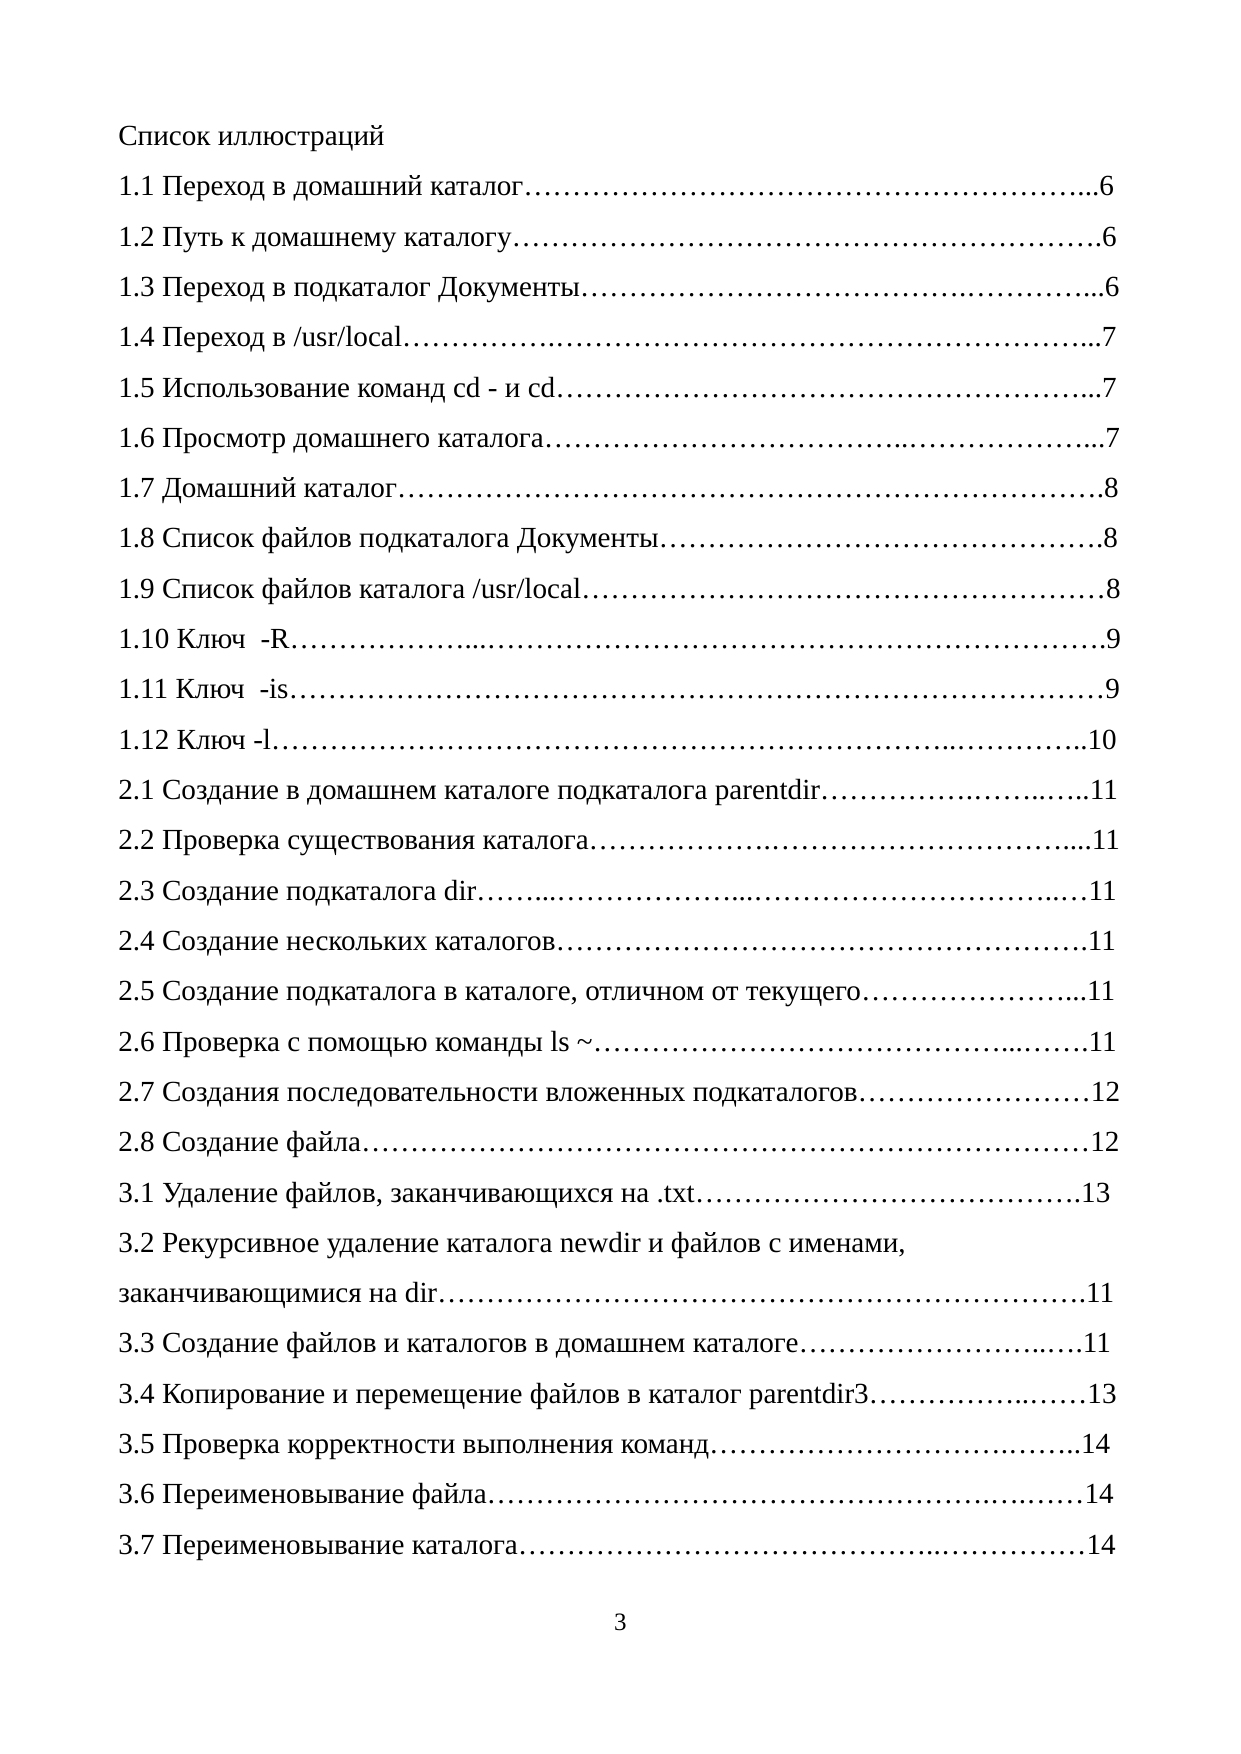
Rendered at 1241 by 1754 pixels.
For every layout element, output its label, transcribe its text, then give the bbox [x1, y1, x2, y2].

text 1.12 Ключ -l……………………………………………………………..…………..10 [118, 722, 1122, 755]
text 3.2 Рекурсивное удаление каталога newdir и файлов с именами, [118, 1225, 1122, 1258]
text 1.2 Путь к домашнему каталогу…………………………………………………….6 [118, 219, 1122, 252]
text заканчивающимися на dir………………………………………………………….11 [118, 1275, 1122, 1309]
text 3.4 Копирование и перемещение файлов в каталог parentdir3……………..……13 [118, 1376, 1122, 1409]
text 1.3 Переход в подкаталог Документы………………………………….…………...6 [118, 269, 1122, 303]
text 3.7 Переименовывание каталога……………………………………..……………14 [118, 1527, 1122, 1560]
text 1.4 Переход в /usr/local…………….………………………………………………...7 [118, 319, 1122, 353]
text 3.5 Проверка корректности выполнения команд………………………….……..14 [118, 1426, 1122, 1460]
text 1.7 Домашний каталог……………………………………………………………….8 [118, 470, 1122, 504]
text 1.6 Просмотр домашнего каталога………………………………..………………...7 [118, 420, 1122, 453]
text 1.10 Ключ -R………………...……………………………………………………….9 [118, 621, 1122, 655]
text Список иллюстраций [118, 118, 1122, 152]
text 1.8 Список файлов подкаталога Документы……………………………………….8 [118, 521, 1122, 554]
text 2.2 Проверка существования каталога……………….…………………………....11 [118, 822, 1122, 856]
text 2.1 Создание в домашнем каталоге подкаталога parentdir…………….……..…..11 [118, 772, 1122, 806]
text 3.3 Создание файлов и каталогов в домашнем каталоге……………………..….11 [118, 1326, 1122, 1359]
text 2.7 Создания последовательности вложенных подкаталогов……………………12 [118, 1074, 1122, 1108]
text 2.4 Создание нескольких каталогов……………………………………………….11 [118, 923, 1122, 957]
text 1.5 Использование команд cd - и cd………………………………………………...7 [118, 370, 1122, 403]
text 2.8 Создание файла…………………………………………………………………12 [118, 1124, 1122, 1158]
text 1.1 Переход в домашний каталог…………………………………………………...6 [118, 168, 1122, 202]
text 1.11 Ключ -is…………………………………………………………………………9 [118, 672, 1122, 705]
text 3.1 Удаление файлов, заканчивающихся на .txt………………………………….13 [118, 1175, 1122, 1208]
text 2.5 Создание подкаталога в каталоге, отличном от текущего…………………...11 [118, 973, 1122, 1007]
text 3.6 Переименовывание файла…………………………………………….….……14 [118, 1477, 1122, 1510]
text 2.3 Создание подкаталога dir……...………………...…………………………..…11 [118, 873, 1122, 906]
text 2.6 Проверка с помощью команды ls ~……………………………………...…….11 [118, 1024, 1122, 1057]
text 1.9 Список файлов каталога /usr/local………………………………………………8 [118, 571, 1122, 604]
